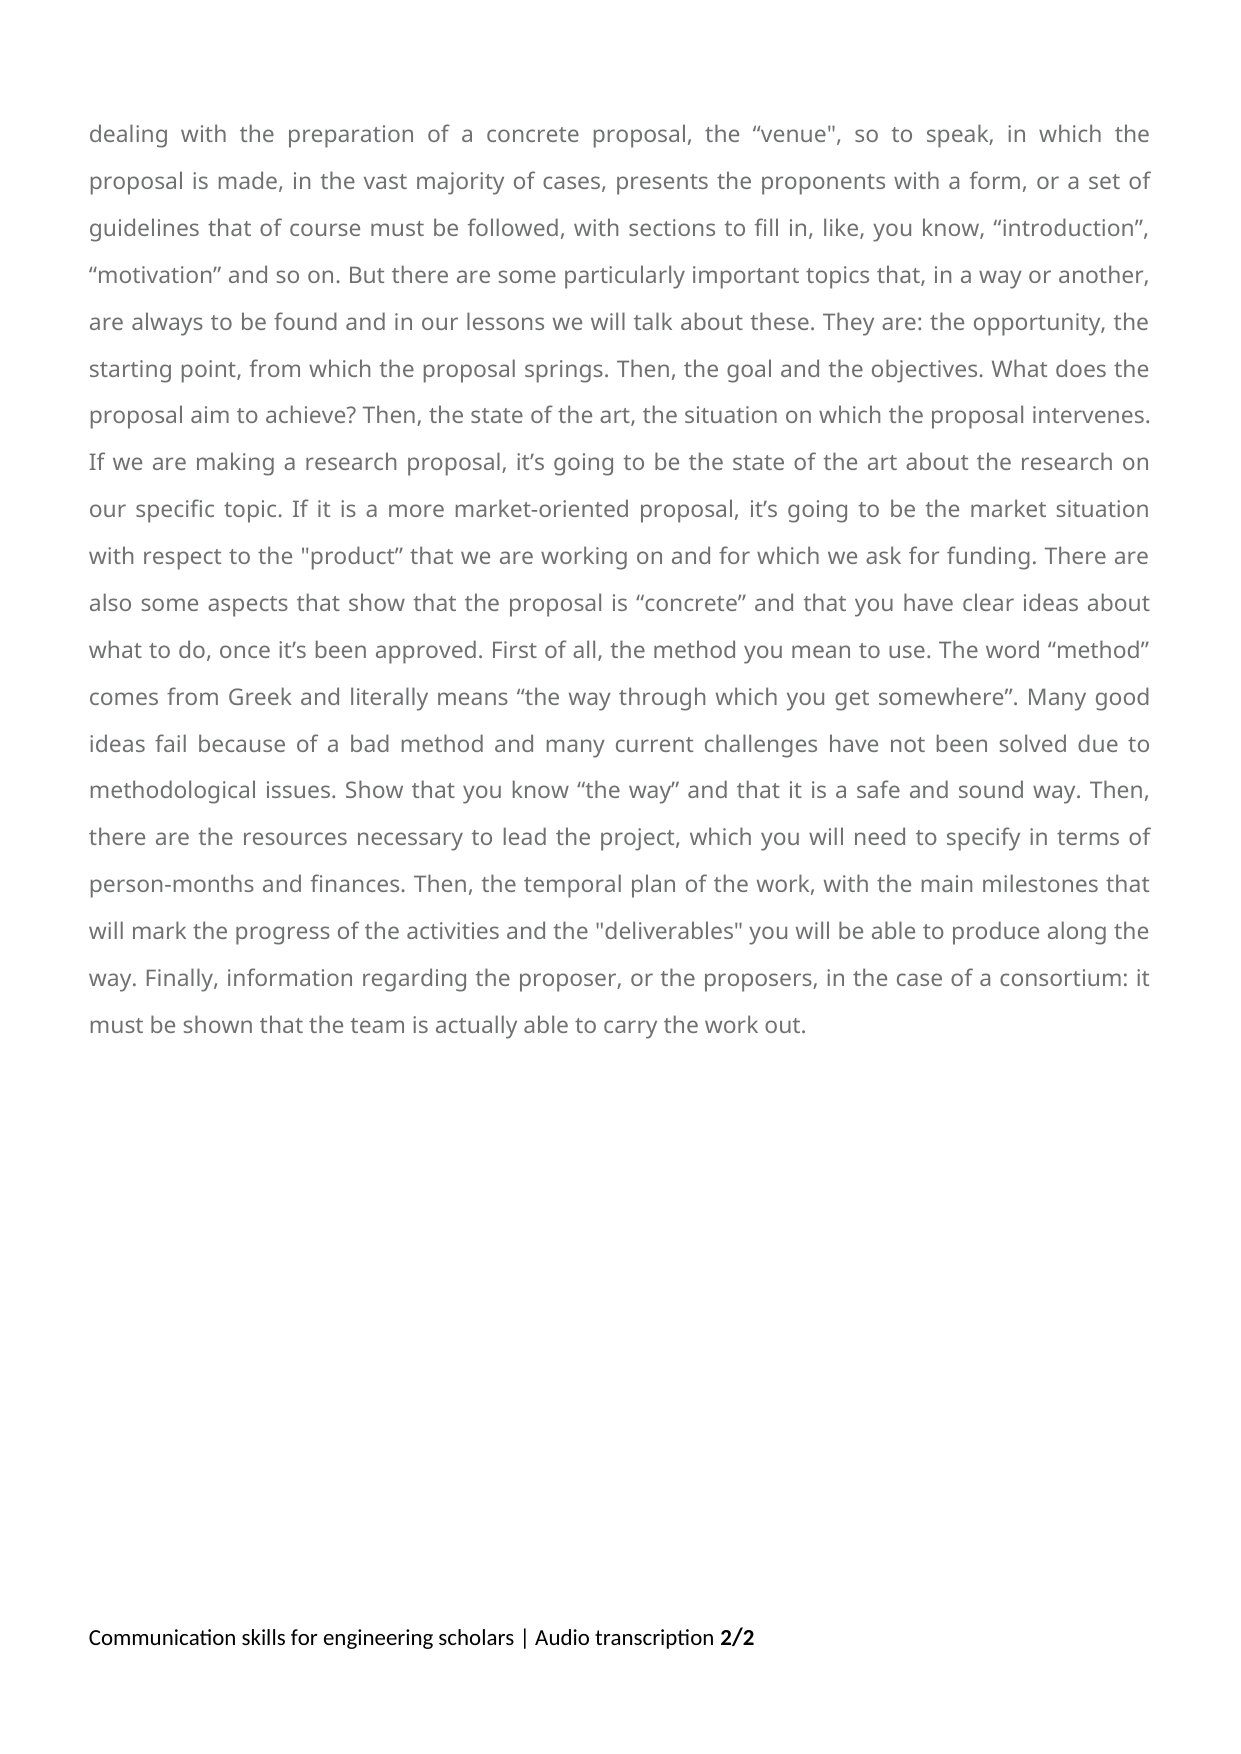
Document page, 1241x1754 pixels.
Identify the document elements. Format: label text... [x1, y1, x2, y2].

text dealing with the preparation of a concrete proposal, the “venue", so to speak, in which the proposal is made, in the vast majority of cases, presents the proponents with a form, or a set of guidelines that of course must be followed, with sections to fill in, like, you know, “introduction”, “motivation” and so on. But there are some particularly important topics that, in a way or another, are always to be found and in our lessons we will talk about these. They are: the opportunity, the starting point, from which the proposal springs. Then, the goal and the objectives. What does the proposal aim to achieve? Then, the state of the art, the situation on which the proposal intervenes. If we are making a research proposal, it’s going to be the state of the art about the research on our specific topic. If it is a more market-oriented proposal, it’s going to be the market situation with respect to the "product” that we are working on and for which we ask for funding. There are also some aspects that show that the proposal is “concrete” and that you have clear ideas about what to do, once it’s been approved. First of all, the method you mean to use. The word “method” comes from Greek and literally means “the way through which you get somewhere”. Many good ideas fail because of a bad method and many current challenges have not been solved due to methodological issues. Show that you know “the way” and that it is a safe and sound way. Then, there are the resources necessary to lead the project, which you will need to specify in terms of person-months and finances. Then, the temporal plan of the work, with the main milestones that will mark the progress of the activities and the "deliverables" you will be able to produce along the way. Finally, information regarding the proposer, or the proposers, in the case of a consortium: it must be shown that the team is actually able to carry the work out. [89, 118, 1152, 1040]
